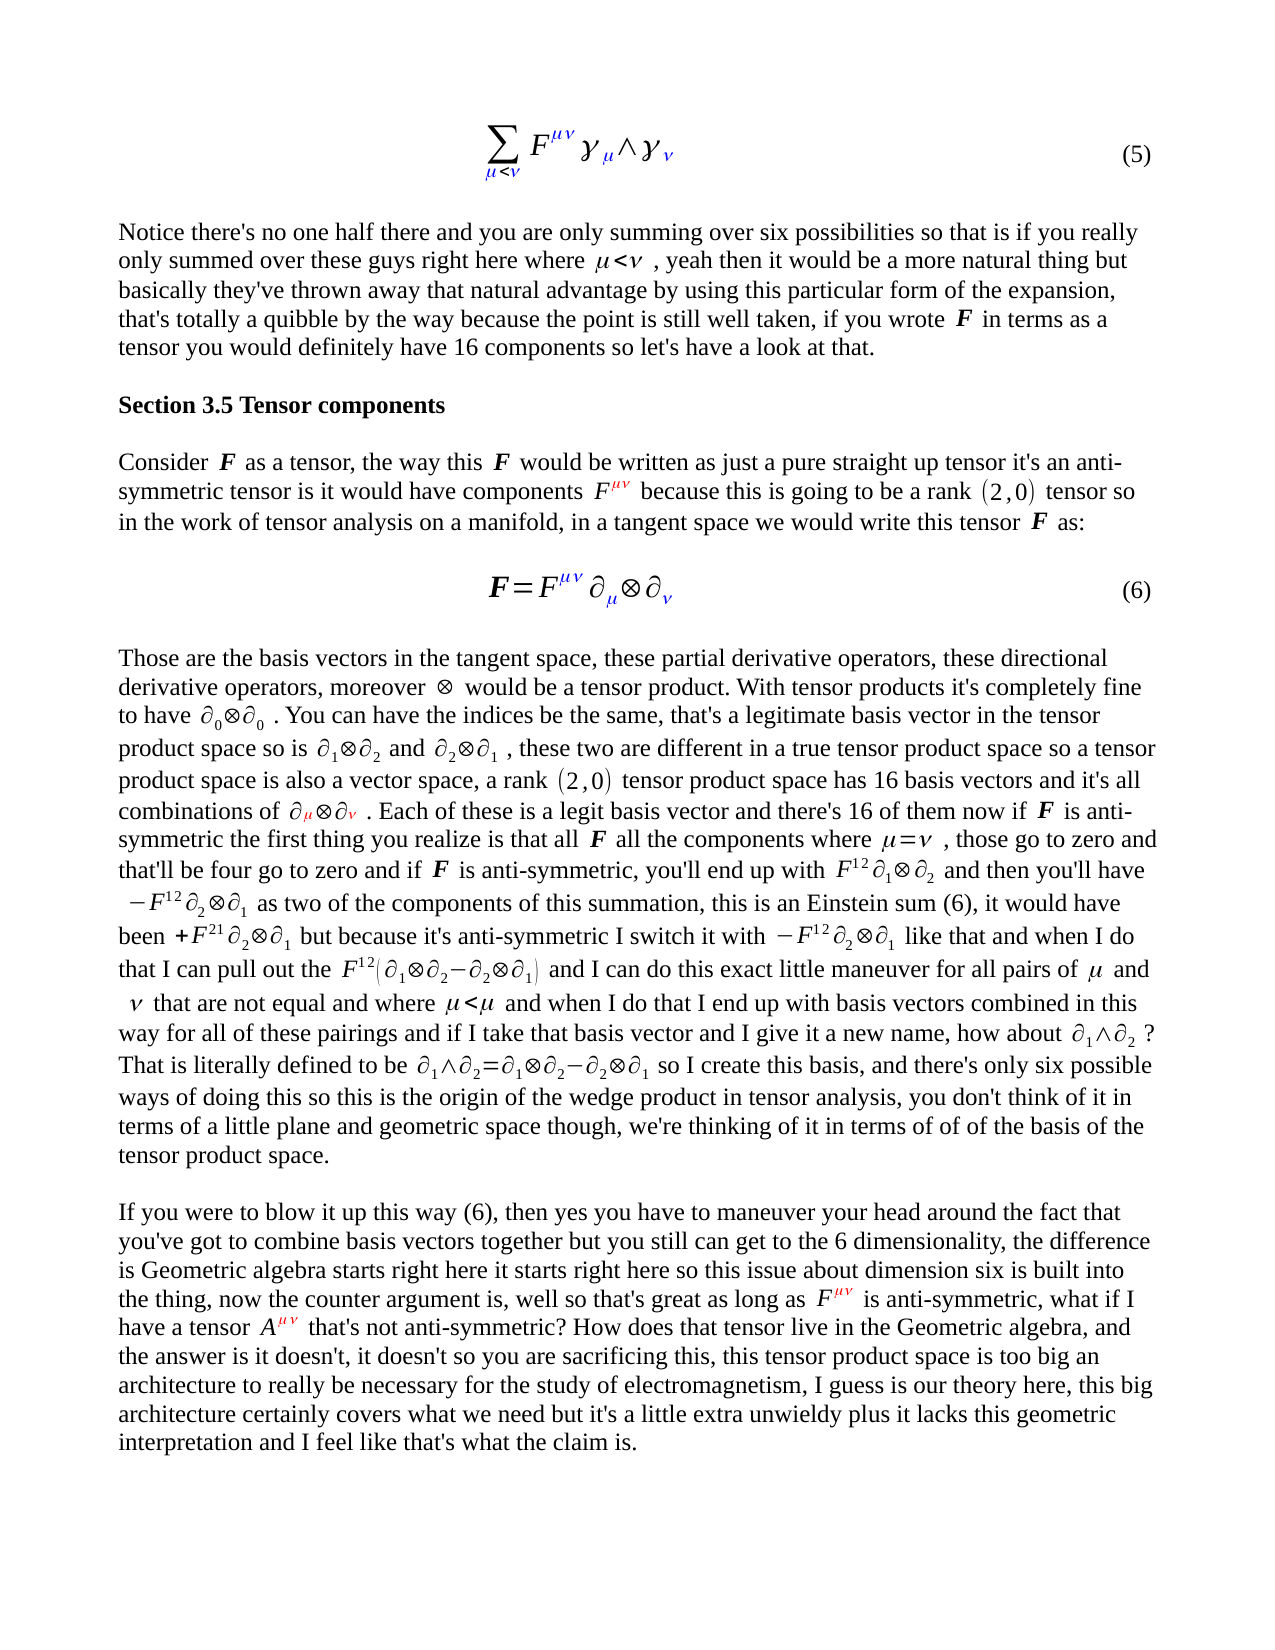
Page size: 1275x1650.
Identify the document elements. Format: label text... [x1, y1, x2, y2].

text If you were to blow it up this way (6), then yes you have to maneuver your head around the fact that you've got to combine basis vectors together but you still can get to the 6 dimensionality, the difference is Geometric algebra starts right here it starts right here so this issue about dimension six is built into the thing, now the counter argument is, well so that's great as long asis anti-symmetric, what if I have a tensorthat's not anti-symmetric? How does that tensor live in the Geometric algebra, and [118, 1197, 1157, 1341]
table_header [118, 118, 1041, 188]
text Consideras a tensor, the way thiswould be written as just a pure straight up tensor it's an anti-symmetric tensor is it would have componentsbecause this is going to be a ranktensor so in the work of tensor analysis on a manifold, in a tangent space we would write this tensoras: [118, 447, 1157, 535]
table_header (5) [1041, 118, 1157, 188]
table_header (6) [1041, 564, 1157, 614]
table_header [118, 564, 1041, 614]
text the answer is it doesn't, it doesn't so you are sacrificing this, this tensor product space is too big an architecture to really be necessary for the study of electromagnetism, I guess is our theory here, this big architecture certainly covers what we need but it's a little extra unwieldy plus it lacks this geometric interpretation and I feel like that's what the claim is. [118, 1341, 1157, 1456]
text Notice there's no one half there and you are only summing over six possibilities so that is if you really only summed over these guys right here where, yeah then it would be a more natural thing but basically they've thrown away that natural advantage by using this particular form of the expansion, that's totally a quibble by the way because the point is still well taken, if you wrotein terms as a tensor you would definitely have 16 components so let's have a look at that. [118, 217, 1157, 361]
text Those are the basis vectors in the tangent space, these partial derivative operators, these directional derivative operators, moreoverwould be a tensor product. With tensor products it's completely fine to have. You can have the indices be the same, that's a legitimate basis vector in the tensor product space so isand, these two are different in a true tensor product space so a tensor product space is also a vector space, a ranktensor product space has 16 basis vectors and it's all combinations of. Each of these is a legit basis vector and there's 16 of them now ifis anti-symmetric the first thing you realize is that allall the components where, those go to zero and that'll be four go to zero and ifis anti-symmetric, you'll end up withand then you'll have as two of the components of this summation, this is an Einstein sum (6), it would have beenbut because it's anti-symmetric I switch it withlike that and when I do that I can pull out theand I can do this exact little maneuver for all pairs ofand that are not equal and whereand when I do that I end up with basis vectors combined in this way for all of these pairings and if I take that basis vector and I give it a new name, how about? That is literally defined to beso I create this basis, and there's only six possible ways of doing this so this is the origin of the wedge product in tensor analysis, you don't think of it in terms of a little plane and geometric space though, we're thinking of it in terms of of of the basis of the tensor product space. [118, 643, 1157, 1169]
text Section 3.5 Tensor components [118, 390, 1157, 419]
